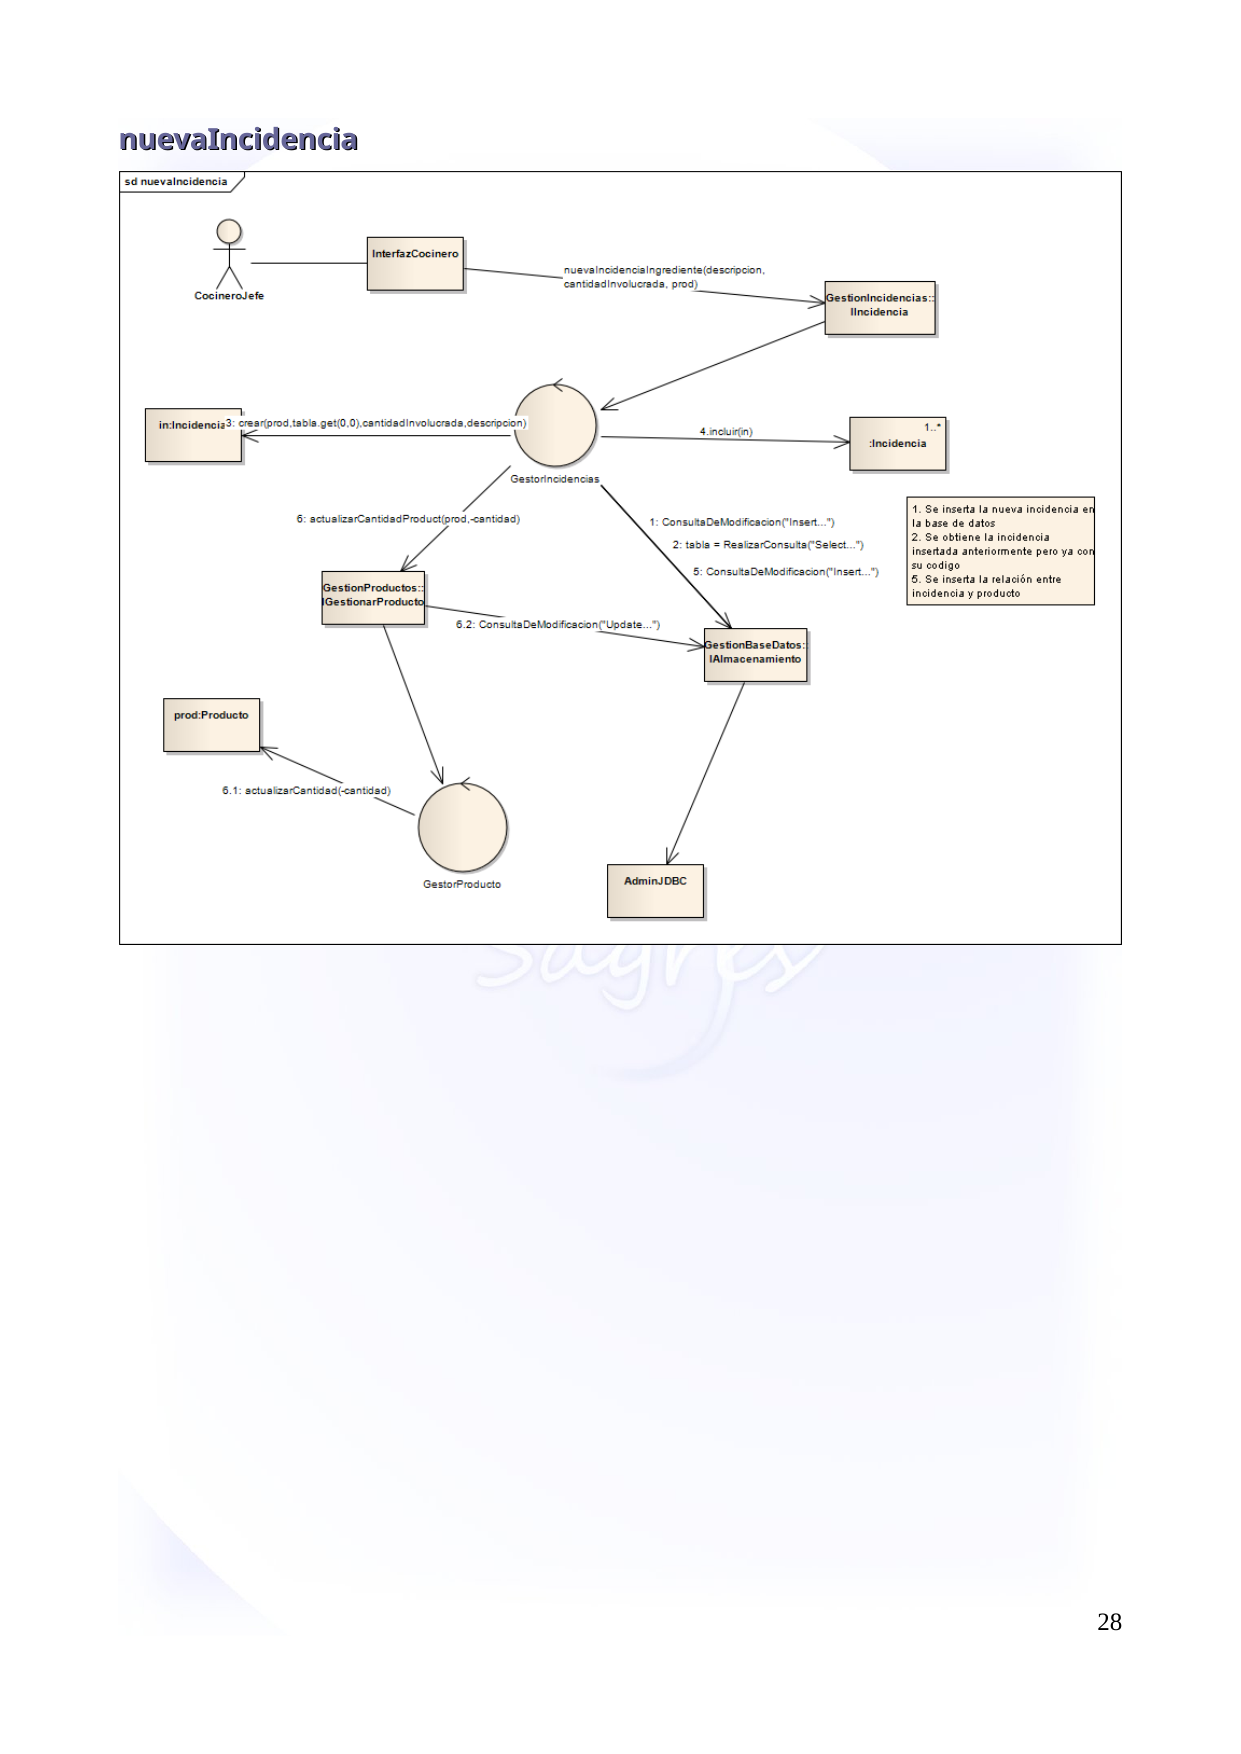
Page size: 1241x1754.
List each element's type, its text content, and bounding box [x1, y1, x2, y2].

picture [118, 158, 1122, 1636]
subtitle nuevaIncidencia [118, 118, 1122, 158]
